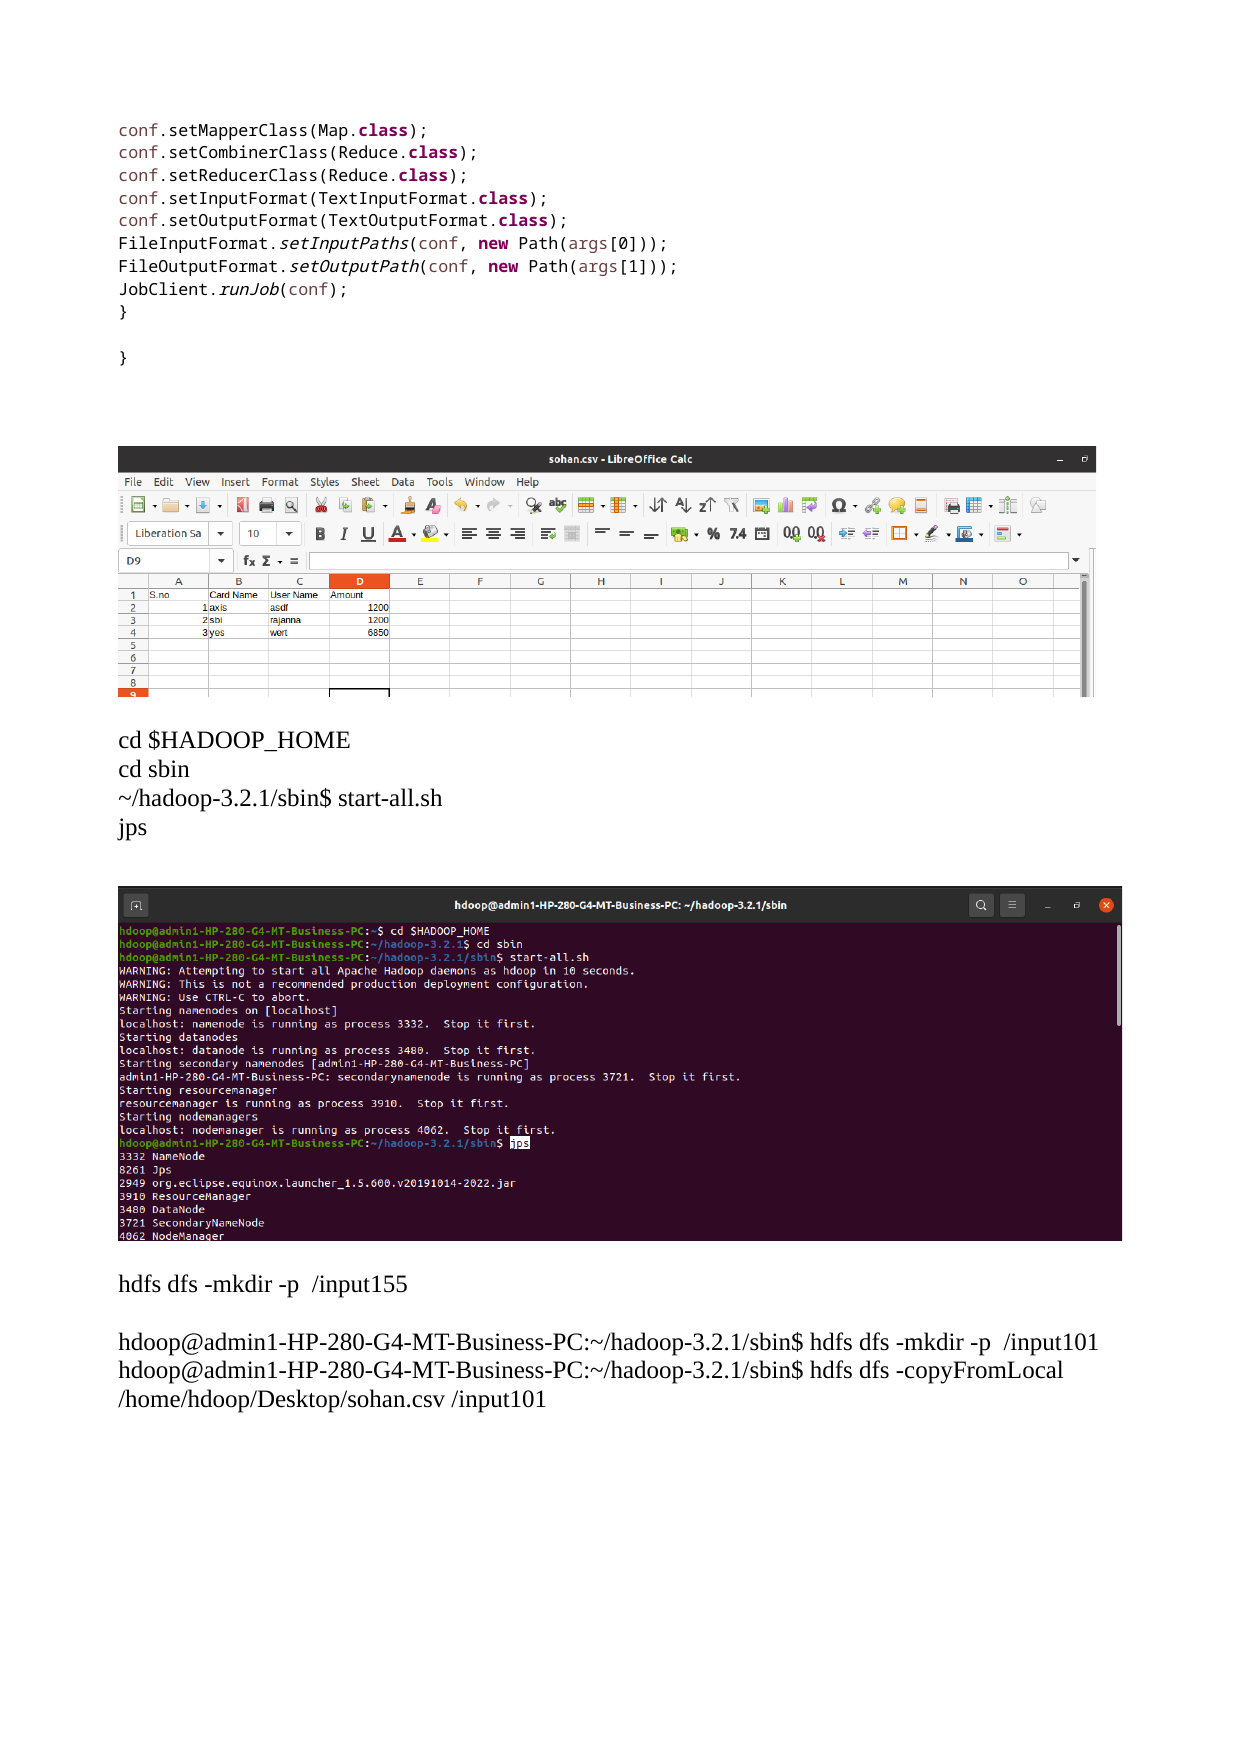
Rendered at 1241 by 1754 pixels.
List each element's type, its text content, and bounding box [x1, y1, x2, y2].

text jps [118, 812, 1122, 840]
text conf.setOutputFormat(TextOutputFormat.class); [118, 209, 1122, 232]
text FileOutputFormat.setOutputPath(conf, new Path(args[1])); [118, 254, 1122, 277]
text hdfs dfs -mkdir -p /input155 [118, 1269, 1122, 1298]
picture [118, 446, 1097, 697]
picture [118, 886, 1123, 1241]
text conf.setMapperClass(Map.class); [118, 118, 1122, 141]
text conf.setInputFormat(TextInputFormat.class); [118, 186, 1122, 209]
text cd $HADOOP_HOME [118, 725, 1122, 754]
text cd sbin [118, 754, 1122, 783]
text conf.setReducerClass(Reduce.class); [118, 163, 1122, 186]
text conf.setCombinerClass(Reduce.class); [118, 141, 1122, 163]
text FileInputFormat.setInputPaths(conf, new Path(args[0])); [118, 232, 1122, 254]
text } [118, 300, 1122, 322]
text ~/hadoop-3.2.1/sbin$ start-all.sh [118, 783, 1122, 812]
text hdoop@admin1-HP-280-G4-MT-Business-PC:~/hadoop-3.2.1/sbin$ hdfs dfs -copyFromLocal /home/hdoop/Desktop/sohan.csv /input101 [118, 1355, 1122, 1413]
text JobClient.runJob(conf); [118, 277, 1122, 300]
text hdoop@admin1-HP-280-G4-MT-Business-PC:~/hadoop-3.2.1/sbin$ hdfs dfs -mkdir -p /input101 [118, 1327, 1122, 1355]
text } [118, 345, 1122, 368]
